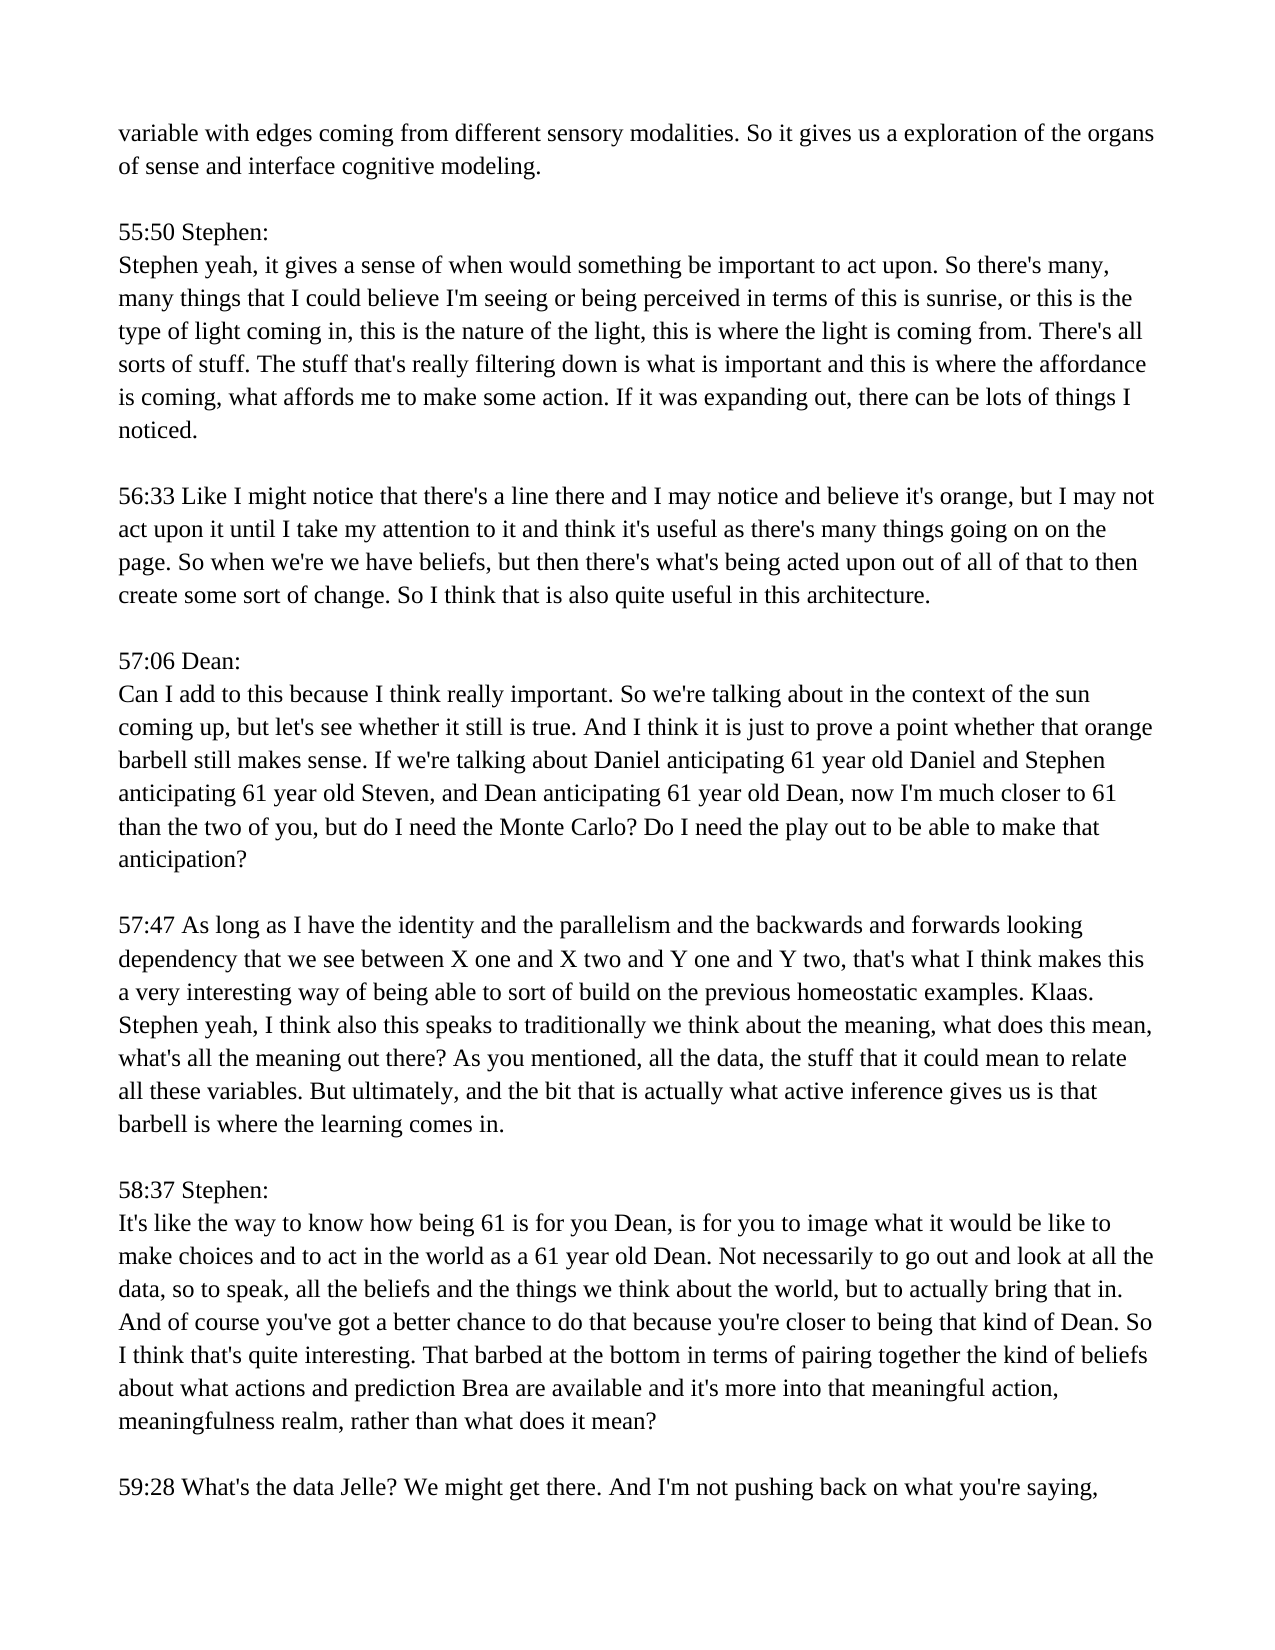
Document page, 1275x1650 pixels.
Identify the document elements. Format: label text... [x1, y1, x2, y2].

text variable with edges coming from different sensory modalities. So it gives us a exploration of the organs of sense and interface cognitive modeling. 55:50 Stephen: Stephen yeah, it gives a sense of when would something be important to act upon. So there's many, many things that I could believe I'm seeing or being perceived in terms of this is sunrise, or this is the type of light coming in, this is the nature of the light, this is where the light is coming from. There's all sorts of stuff. The stuff that's really filtering down is what is important and this is where the affordance is coming, what affords me to make some action. If it was expanding out, there can be lots of things I noticed. 56:33 Like I might notice that there's a line there and I may notice and believe it's orange, but I may not act upon it until I take my attention to it and think it's useful as there's many things going on on the page. So when we're we have beliefs, but then there's what's being acted upon out of all of that to then create some sort of change. So I think that is also quite useful in this architecture. 57:06 Dean: Can I add to this because I think really important. So we're talking about in the context of the sun coming up, but let's see whether it still is true. And I think it is just to prove a point whether that orange barbell still makes sense. If we're talking about Daniel anticipating 61 year old Daniel and Stephen anticipating 61 year old Steven, and Dean anticipating 61 year old Dean, now I'm much closer to 61 than the two of you, but do I need the Monte Carlo? Do I need the play out to be able to make that anticipation? 57:47 As long as I have the identity and the parallelism and the backwards and forwards looking dependency that we see between X one and X two and Y one and Y two, that's what I think makes this a very interesting way of being able to sort of build on the previous homeostatic examples. Klaas. Stephen yeah, I think also this speaks to traditionally we think about the meaning, what does this mean, what's all the meaning out there? As you mentioned, all the data, the stuff that it could mean to relate all these variables. But ultimately, and the bit that is actually what active inference gives us is that barbell is where the learning comes in. 58:37 Stephen: It's like the way to know how being 61 is for you Dean, is for you to image what it would be like to make choices and to act in the world as a 61 year old Dean. Not necessarily to go out and look at all the data, so to speak, all the beliefs and the things we think about the world, but to actually bring that in. And of course you've got a better chance to do that because you're closer to being that kind of Dean. So I think that's quite interesting. That barbed at the bottom in terms of pairing together the kind of beliefs about what actions and prediction Brea are available and it's more into that meaningful action, meaningfulness realm, rather than what does it mean? 59:28 What's the data Jelle? We might get there. And I'm not pushing back on what you're saying, [118, 118, 1157, 1501]
